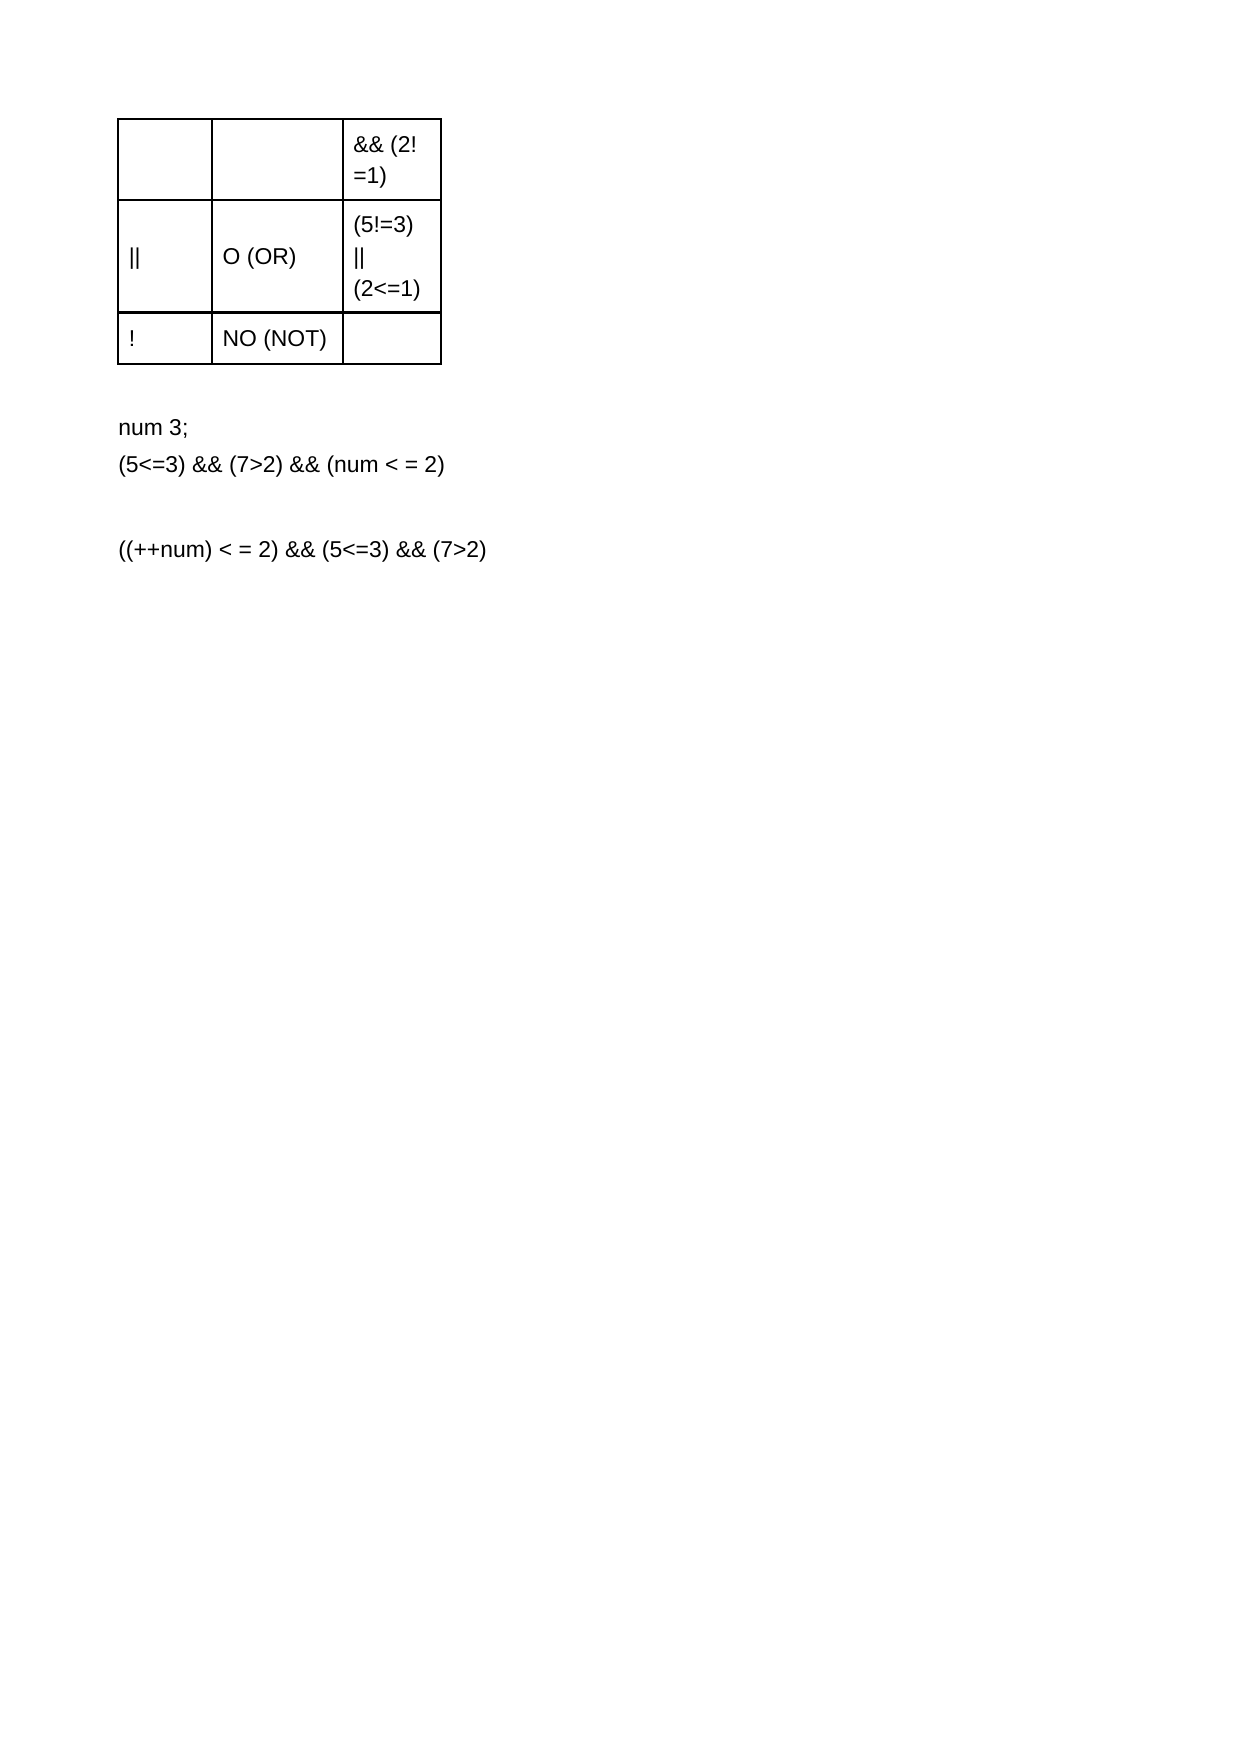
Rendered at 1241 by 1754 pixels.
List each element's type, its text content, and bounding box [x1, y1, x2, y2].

table_cell (5!=3) || (2<=1) [344, 201, 440, 311]
table_cell [119, 120, 211, 199]
table_cell NO (NOT) [213, 314, 342, 363]
table_cell ! [119, 314, 211, 363]
text num 3; [118, 414, 1122, 441]
text (5<=3) && (7>2) && (num < = 2) [118, 451, 1122, 477]
table_cell [344, 314, 440, 363]
table_cell O (OR) [213, 201, 342, 311]
table_cell || [119, 201, 211, 311]
table_cell [213, 120, 342, 199]
table_cell && (2!=1) [344, 120, 440, 199]
text ((++num) < = 2) && (5<=3) && (7>2) [118, 536, 1122, 562]
